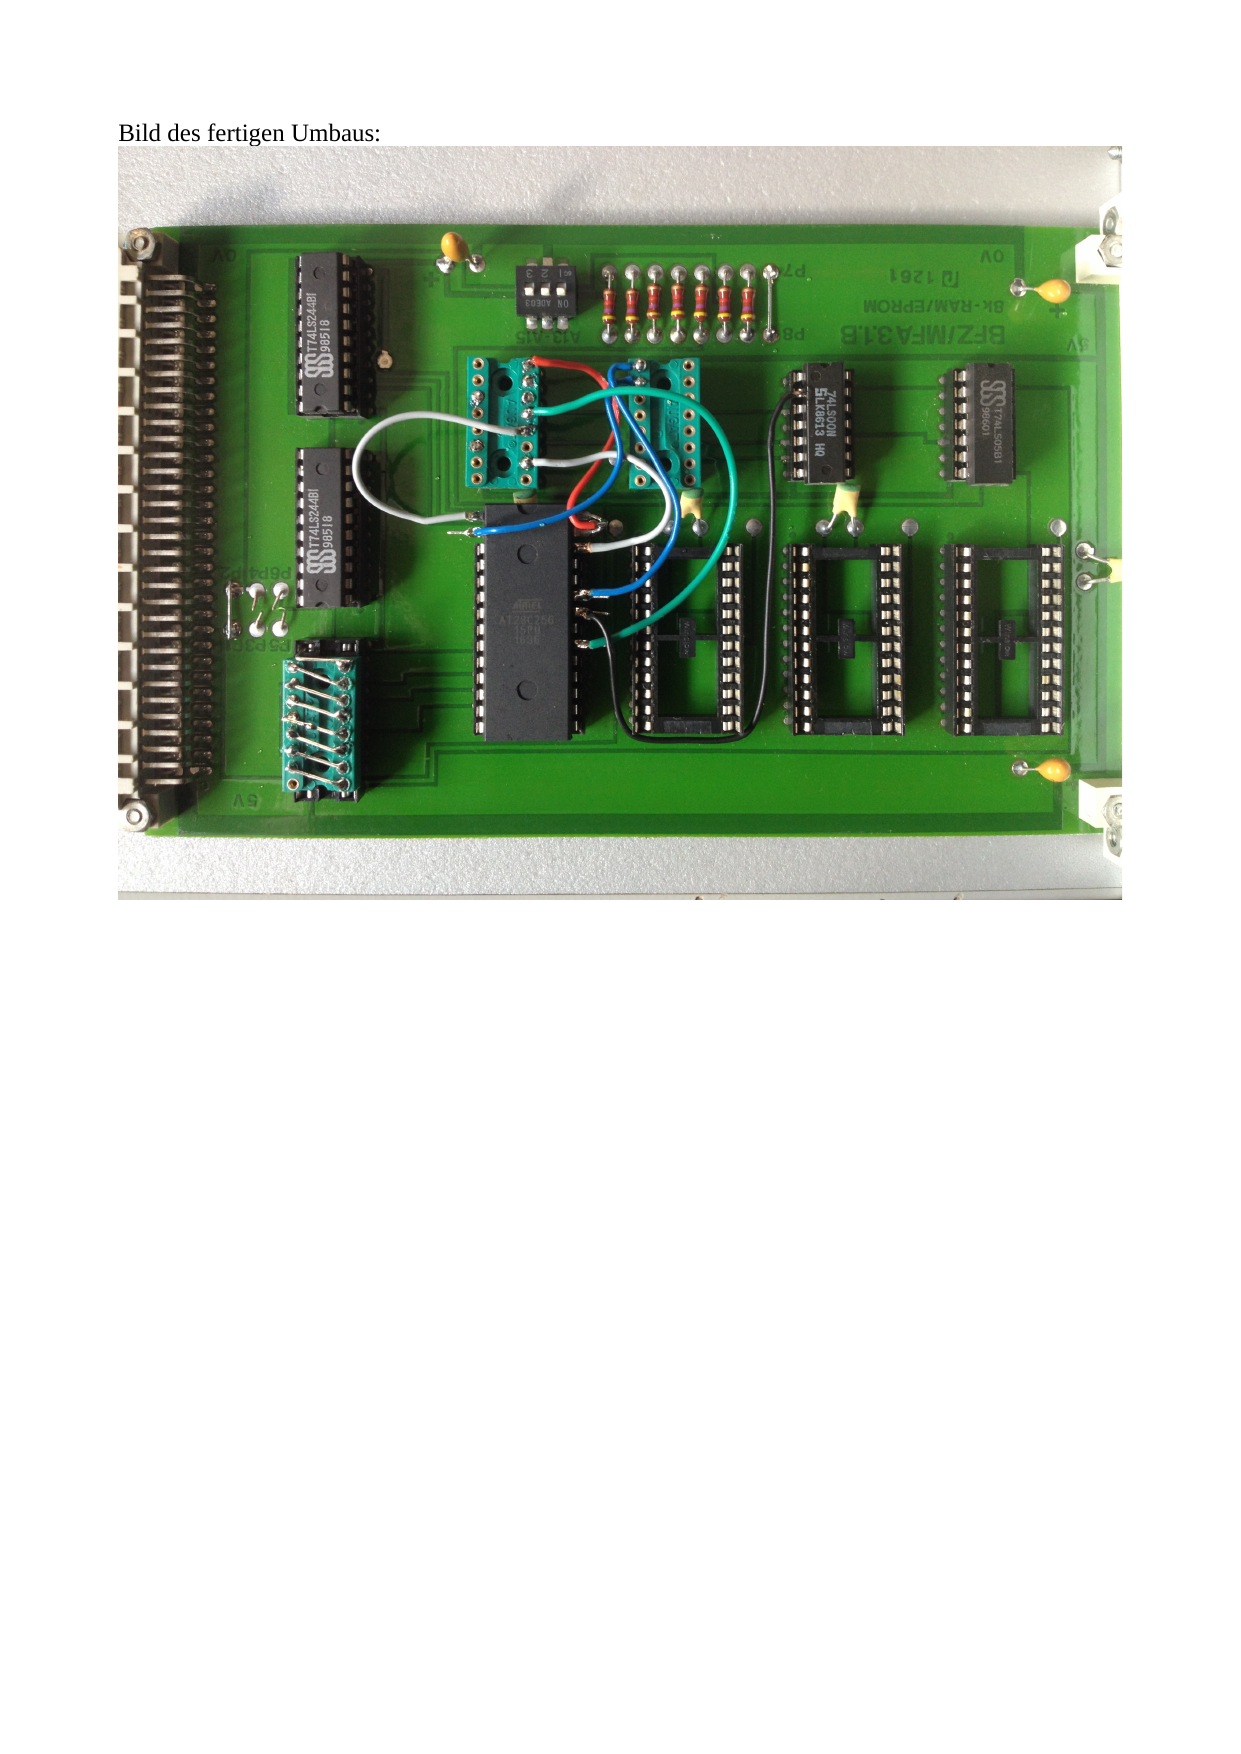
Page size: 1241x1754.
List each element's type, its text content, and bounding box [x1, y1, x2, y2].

picture [118, 146, 1123, 900]
text Bild des fertigen Umbaus: [118, 118, 1122, 146]
